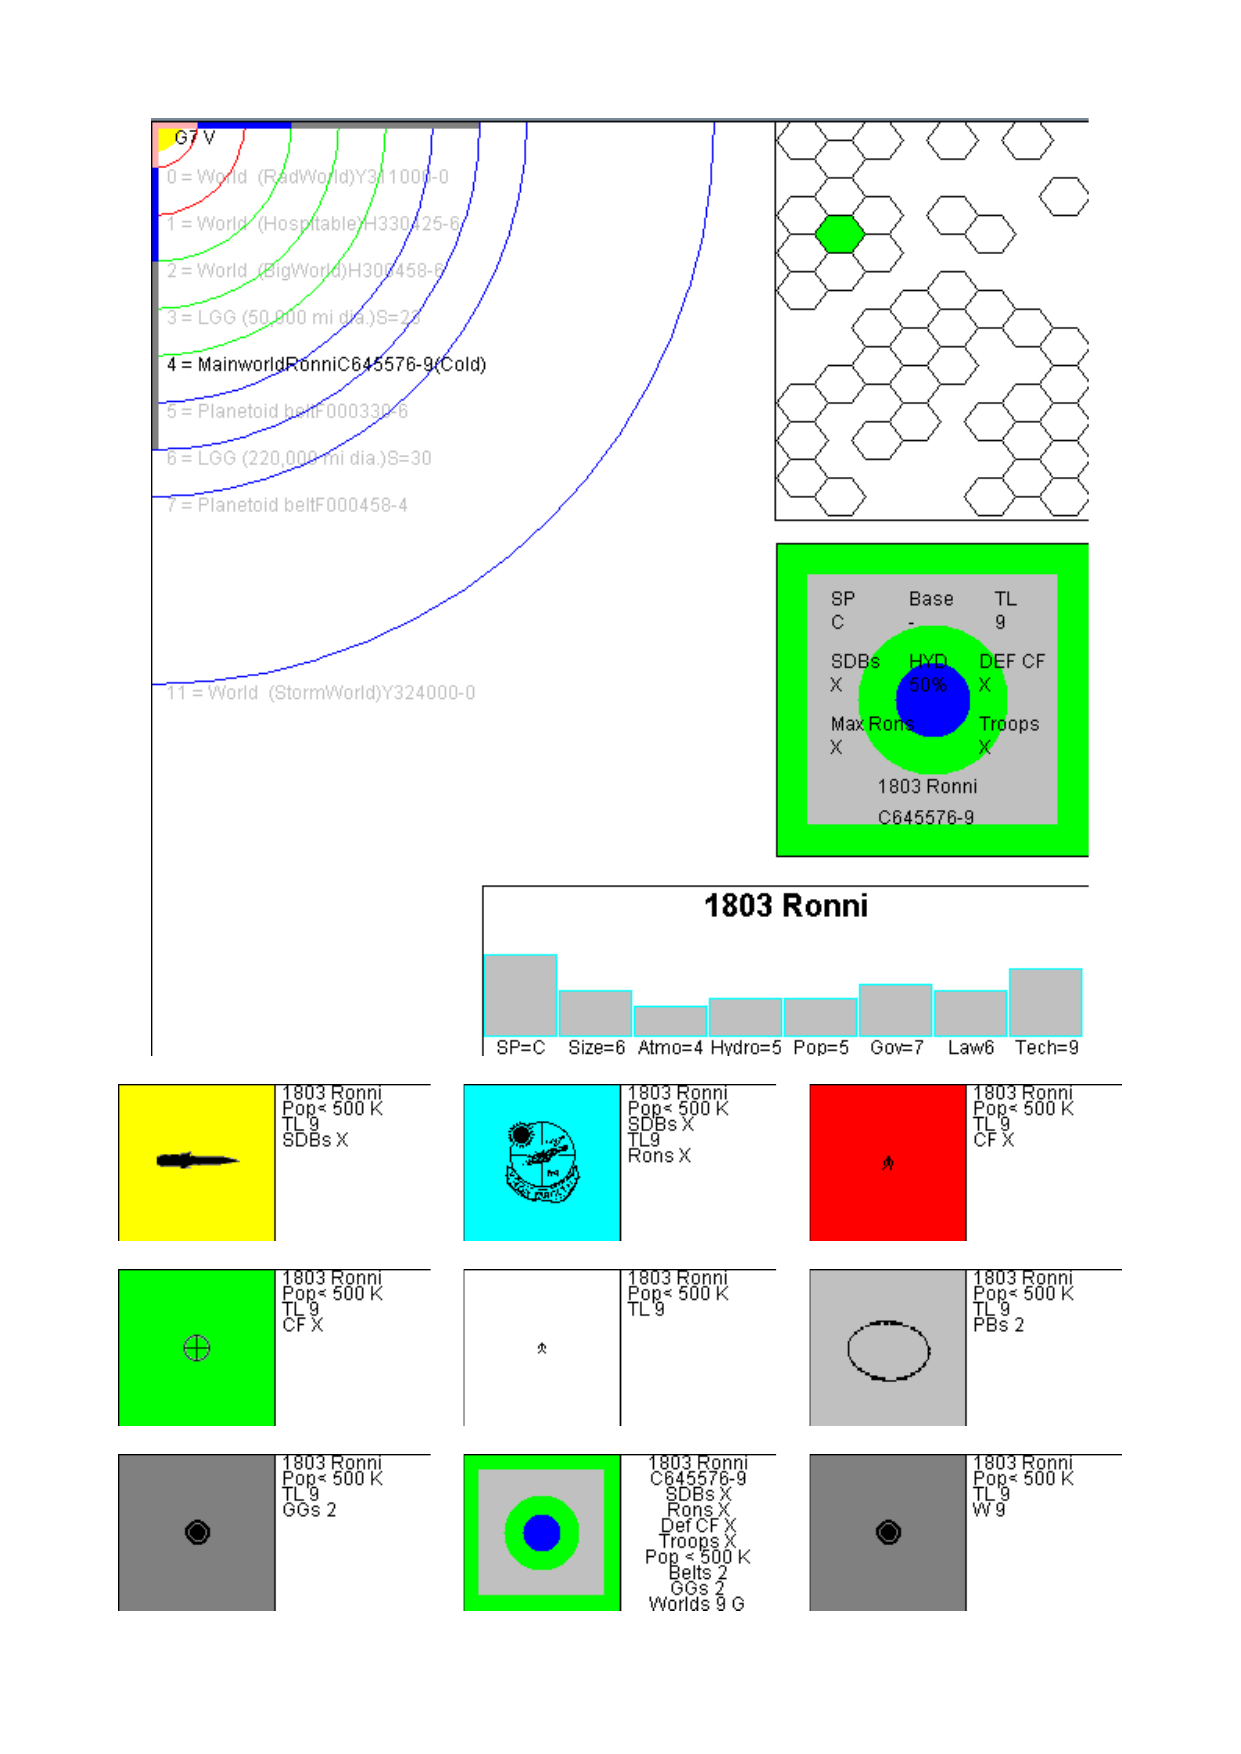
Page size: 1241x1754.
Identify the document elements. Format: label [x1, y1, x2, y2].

picture [463, 1454, 777, 1611]
picture [809, 1269, 1122, 1426]
picture [118, 1454, 431, 1611]
picture [118, 1269, 431, 1426]
picture [118, 1084, 431, 1241]
picture [463, 1269, 777, 1426]
picture [151, 118, 1089, 1056]
picture [809, 1454, 1122, 1611]
picture [463, 1084, 777, 1241]
picture [809, 1084, 1122, 1241]
